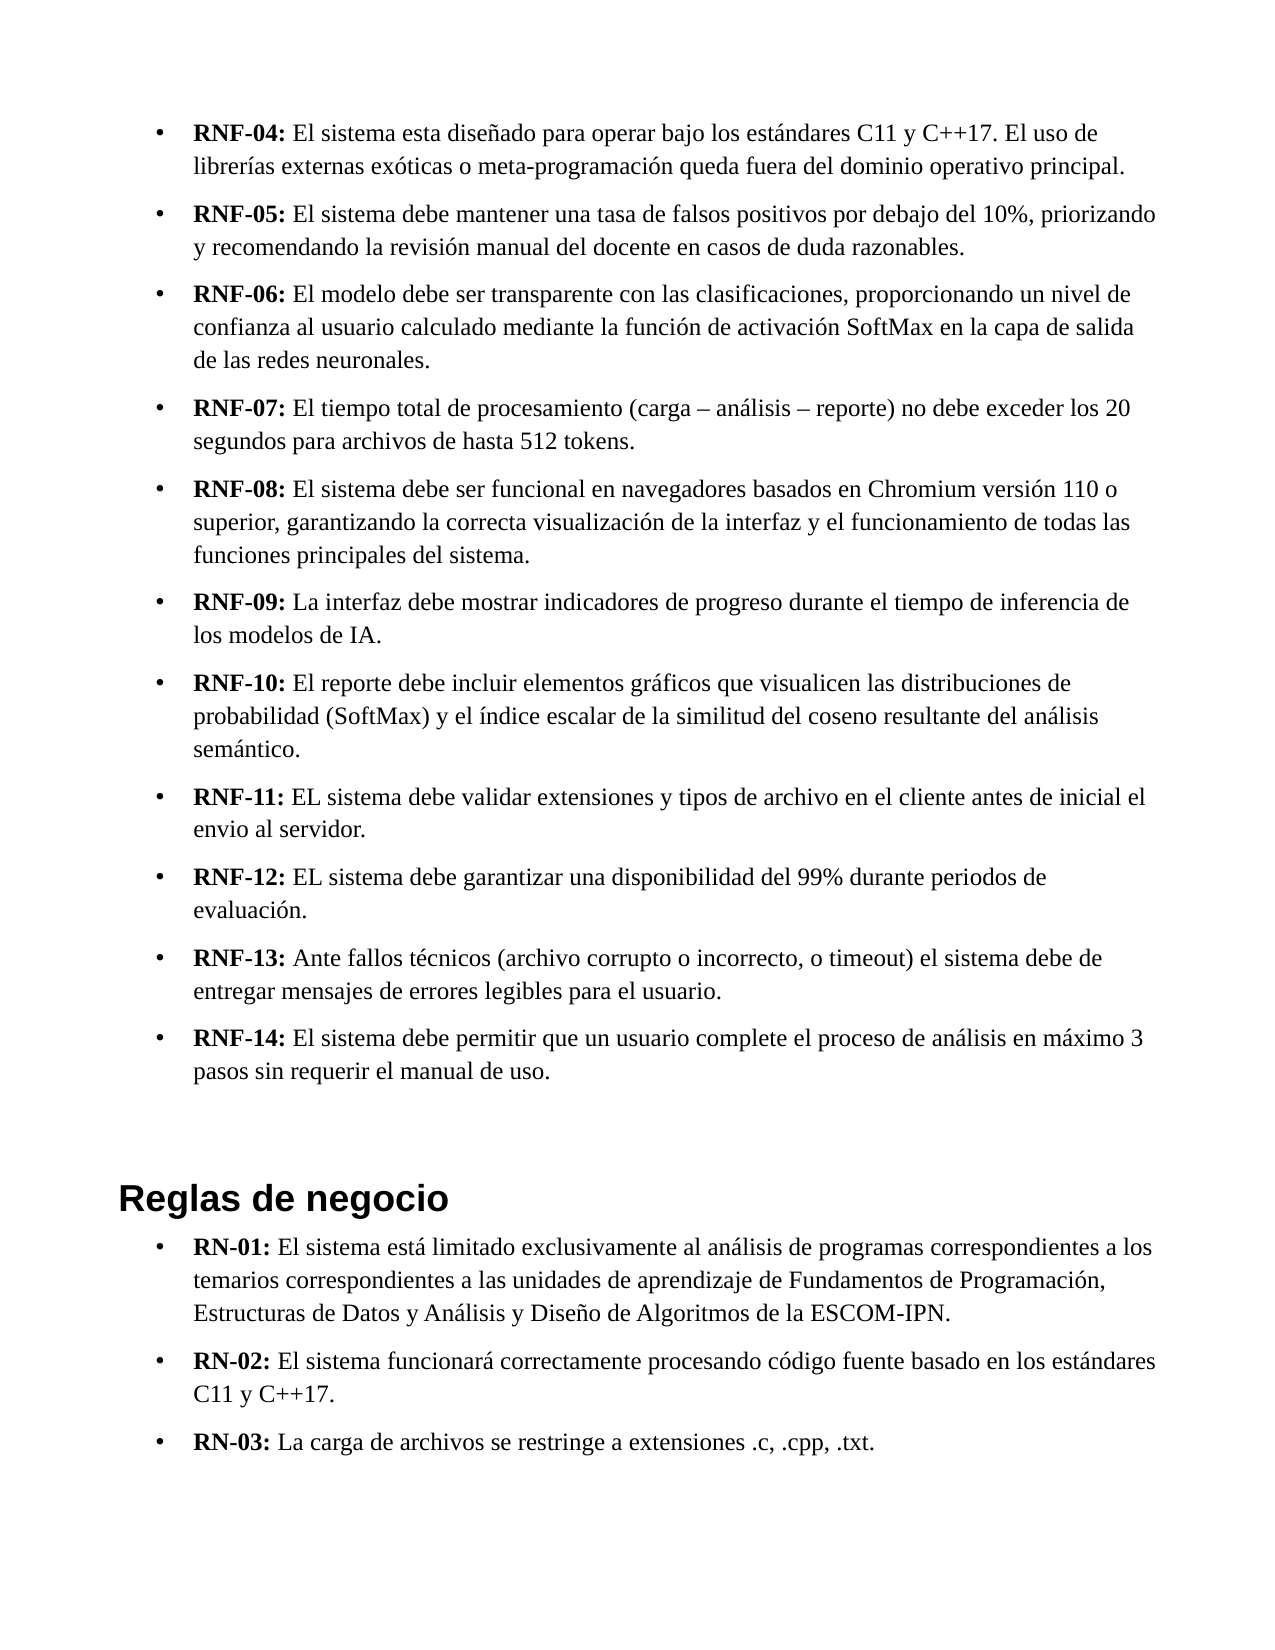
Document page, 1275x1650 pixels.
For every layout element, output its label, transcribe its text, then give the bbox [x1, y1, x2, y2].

list RNF-05: El sistema debe mantener una tasa de falsos positivos por debajo del 10%, priorizando y recomendando la revisión manual del docente en casos de duda razonables. [156, 199, 1157, 261]
list RN-03: La carga de archivos se restringe a extensiones .c, .cpp, .txt. [156, 1427, 1157, 1455]
list RNF-11: EL sistema debe validar extensiones y tipos de archivo en el cliente antes de inicial el envio al servidor. [156, 782, 1157, 843]
list RNF-13: Ante fallos técnicos (archivo corrupto o incorrecto, o timeout) el sistema debe de entregar mensajes de errores legibles para el usuario. [156, 943, 1157, 1004]
list RNF-12: EL sistema debe garantizar una disponibilidad del 99% durante periodos de evaluación. [156, 862, 1157, 924]
list RN-02: El sistema funcionará correctamente procesando código fuente basado en los estándares C11 y C++17. [156, 1346, 1157, 1408]
list RNF-09: La interfaz debe mostrar indicadores de progreso durante el tiempo de inferencia de los modelos de IA. [156, 587, 1157, 649]
list RNF-06: El modelo debe ser transparente con las clasificaciones, proporcionando un nivel de confianza al usuario calculado mediante la función de activación SoftMax en la capa de salida de las redes neuronales. [156, 279, 1157, 374]
list RNF-07: El tiempo total de procesamiento (carga – análisis – reporte) no debe exceder los 20 segundos para archivos de hasta 512 tokens. [156, 393, 1157, 455]
list RNF-14: El sistema debe permitir que un usuario complete el proceso de análisis en máximo 3 pasos sin requerir el manual de uso. [156, 1023, 1157, 1085]
list RN-01: El sistema está limitado exclusivamente al análisis de programas correspondientes a los temarios correspondientes a las unidades de aprendizaje de Fundamentos de Programación, Estructuras de Datos y Análisis y Diseño de Algoritmos de la ESCOM-IPN. [156, 1232, 1157, 1327]
list RNF-10: El reporte debe incluir elementos gráficos que visualicen las distribuciones de probabilidad (SoftMax) y el índice escalar de la similitud del coseno resultante del análisis semántico. [156, 668, 1157, 763]
list RNF-08: El sistema debe ser funcional en navegadores basados en Chromium versión 110 o superior, garantizando la correcta visualización de la interfaz y el funcionamiento de todas las funciones principales del sistema. [156, 474, 1157, 568]
subtitle Reglas de negocio [118, 1177, 1157, 1220]
list RNF-04: El sistema esta diseñado para operar bajo los estándares C11 y C++17. El uso de librerías externas exóticas o meta-programación queda fuera del dominio operativo principal. [156, 118, 1157, 180]
